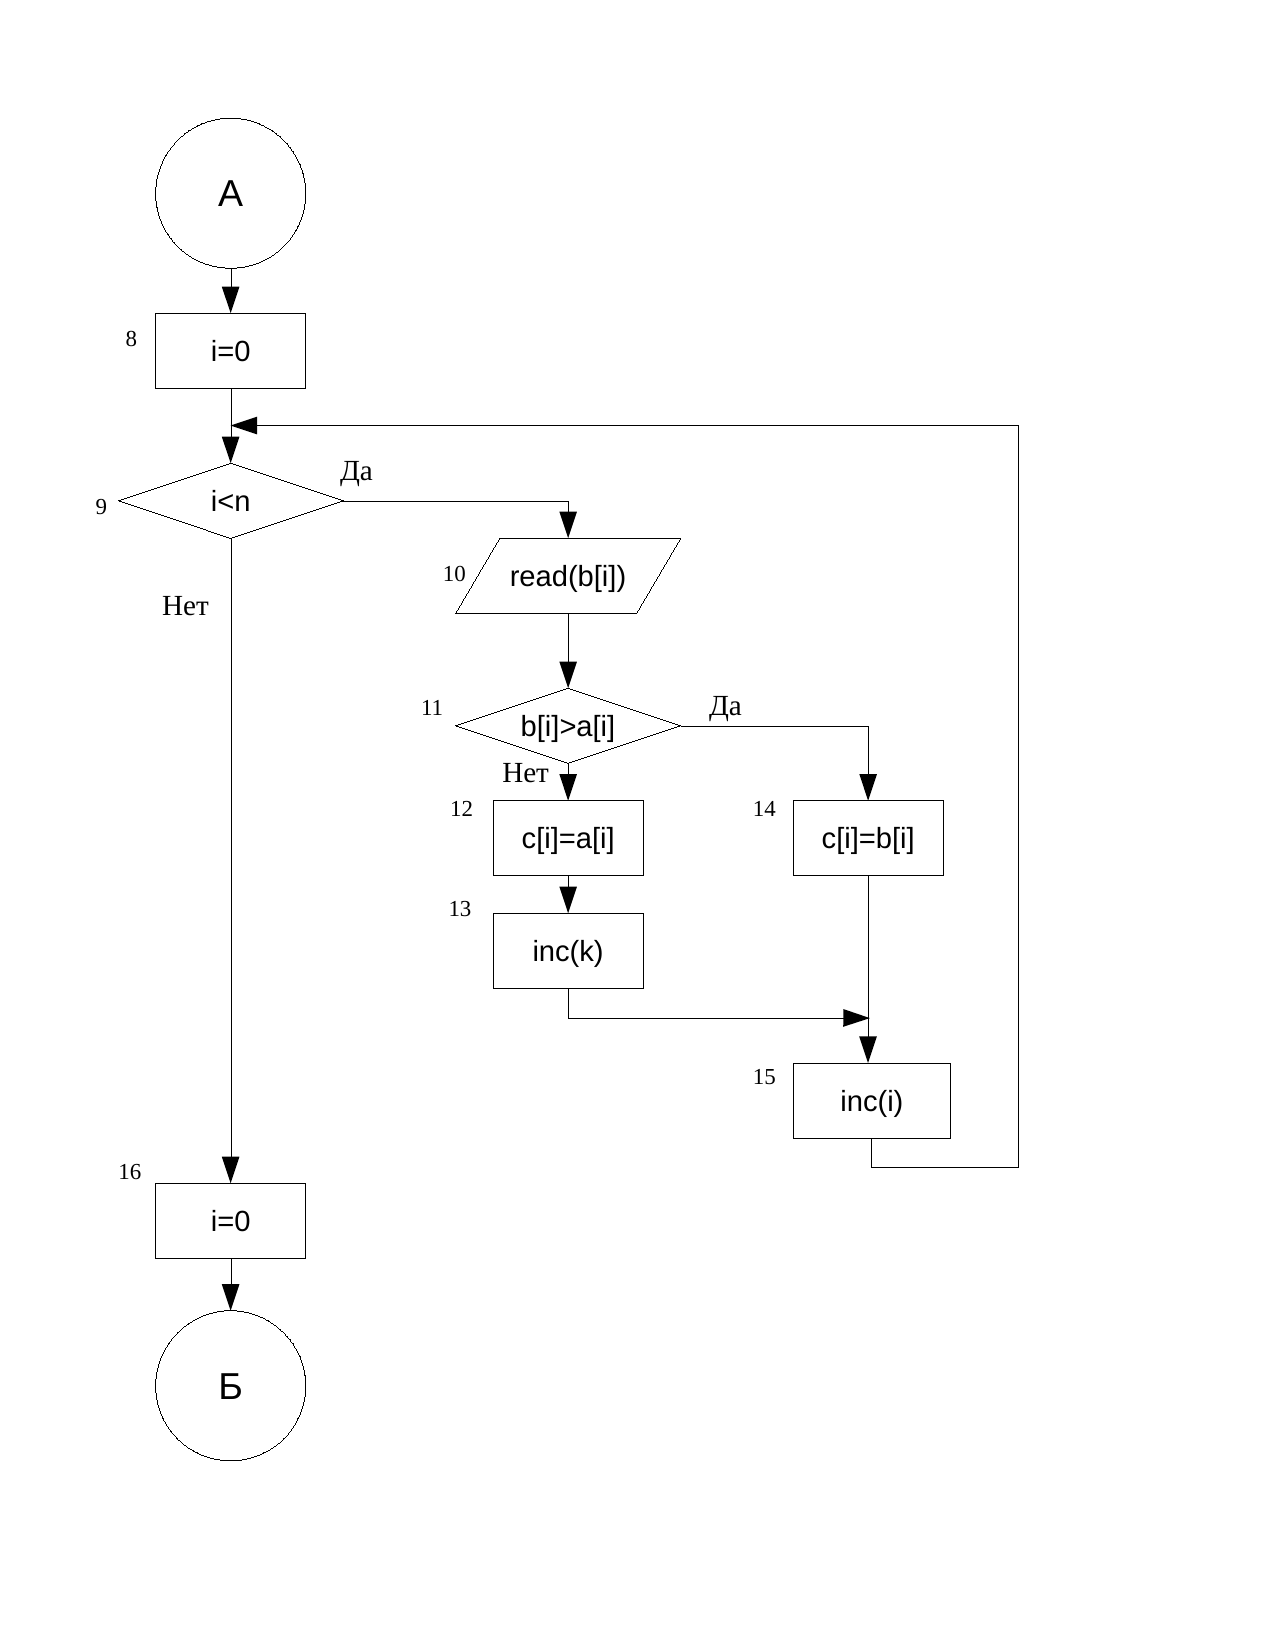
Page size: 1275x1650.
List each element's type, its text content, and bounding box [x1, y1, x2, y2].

text [1019, 453, 1157, 487]
text 11 Да [571, 688, 1018, 722]
text [569, 755, 868, 789]
text 11 Да [232, 688, 565, 722]
text [232, 1158, 1157, 1184]
text [0, 453, 230, 487]
text Нет [118, 588, 231, 621]
text 11 Да [118, 688, 231, 722]
text 12 [232, 789, 567, 822]
text [118, 755, 231, 789]
text 11 Да [1019, 688, 1157, 722]
text [652, 554, 1018, 588]
text [232, 588, 568, 621]
text 10 [232, 554, 489, 588]
text [286, 502, 568, 521]
text 15 [232, 1057, 867, 1091]
text [1019, 487, 1157, 521]
text [306, 487, 1018, 521]
text Да [232, 453, 1018, 487]
text [306, 319, 1157, 353]
text [118, 1057, 231, 1091]
text [118, 889, 231, 923]
text [869, 889, 1018, 923]
text 9 [0, 487, 176, 521]
text [569, 588, 1018, 621]
text [118, 789, 231, 822]
text [1019, 889, 1157, 923]
text [1019, 588, 1157, 621]
text 13 [232, 889, 567, 923]
text [569, 889, 868, 923]
text [1019, 789, 1157, 822]
text [1019, 1057, 1157, 1091]
text [869, 755, 1018, 789]
text 14 [569, 789, 867, 822]
text [118, 554, 231, 588]
text 8 [0, 319, 155, 353]
text [1019, 554, 1157, 588]
text [869, 789, 1018, 822]
text 16 [118, 1158, 230, 1184]
text Нет [232, 755, 568, 789]
text [869, 1057, 1018, 1091]
text [1019, 755, 1157, 789]
